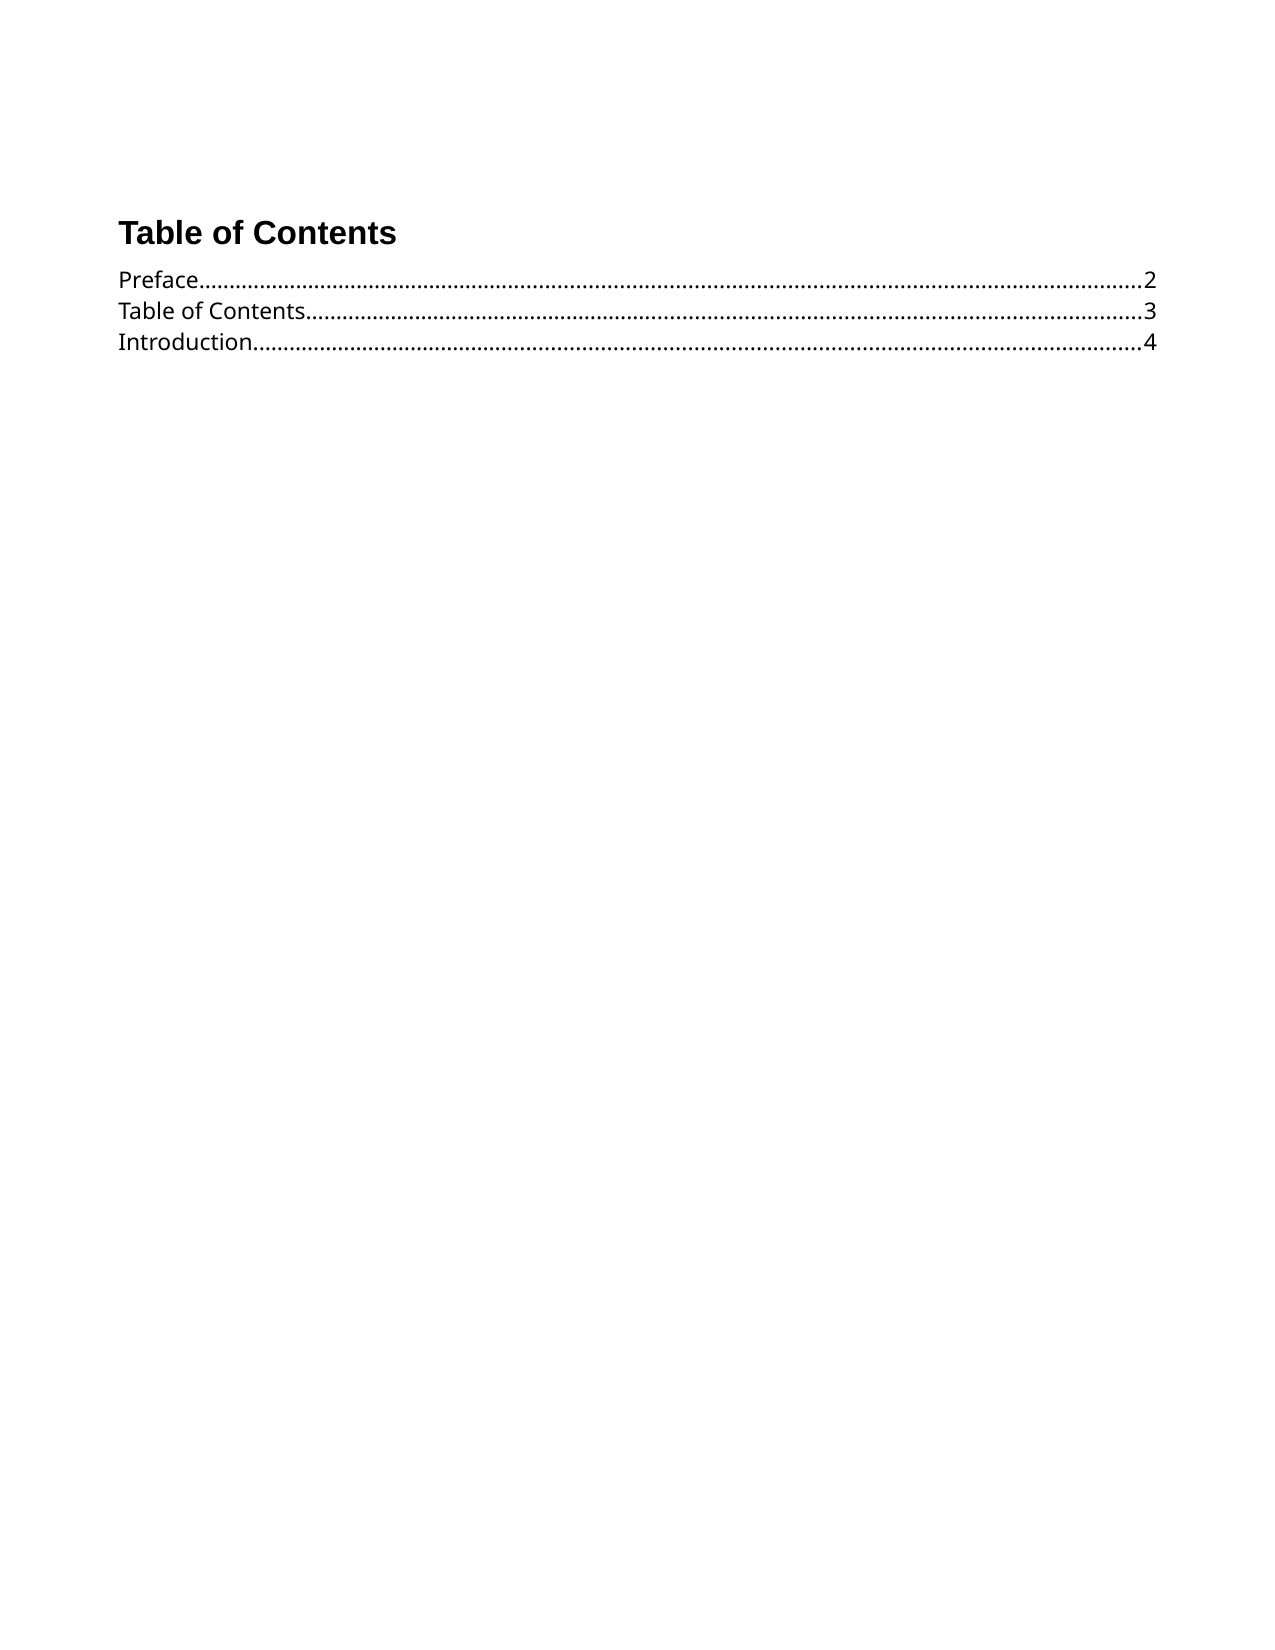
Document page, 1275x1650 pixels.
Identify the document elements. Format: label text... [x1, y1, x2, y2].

subtitle Table of Contents [118, 213, 1157, 251]
text Table of Contents 3 [118, 295, 1157, 326]
text Introduction 4 [118, 326, 1157, 357]
text Preface 2 [118, 264, 1157, 295]
